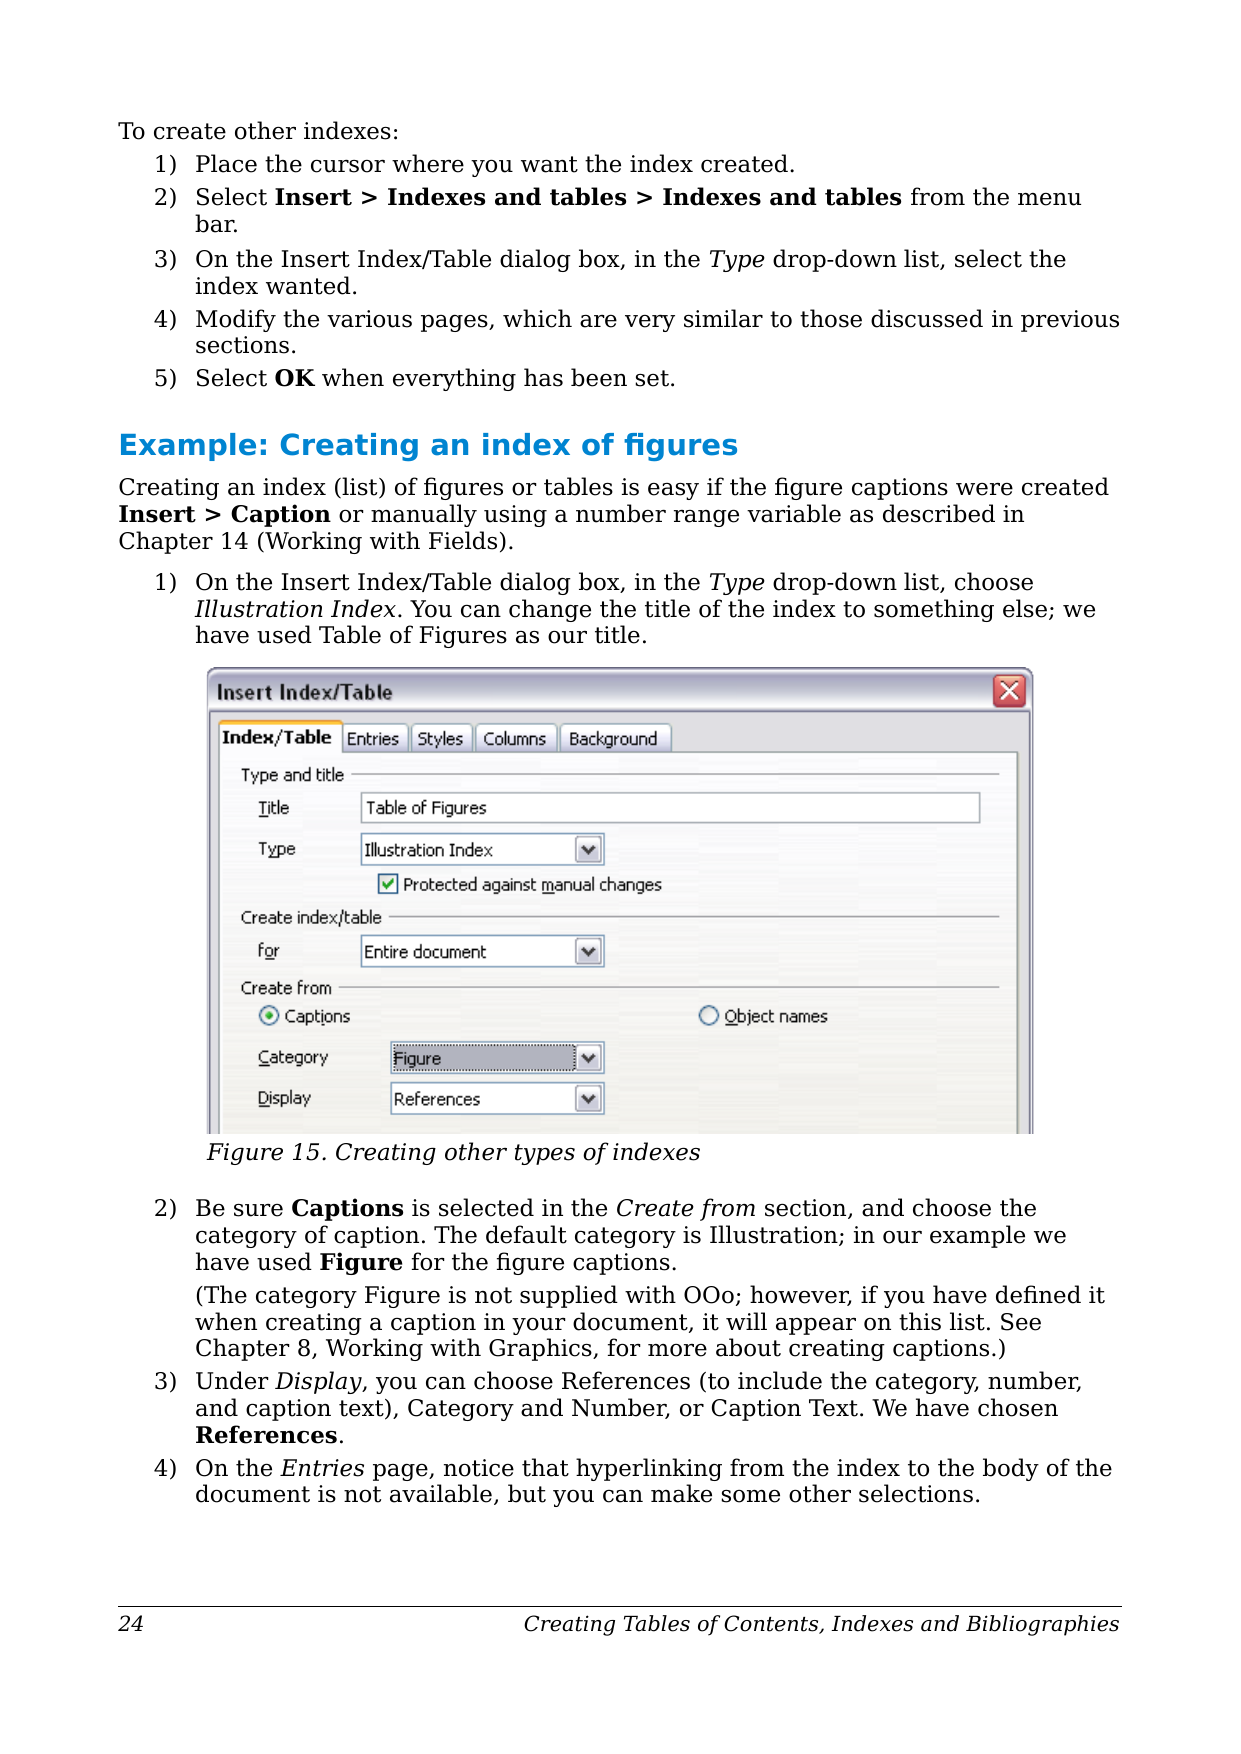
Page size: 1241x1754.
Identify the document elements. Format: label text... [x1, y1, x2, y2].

subtitle Example: Creating an index of figures [118, 428, 1122, 462]
list To create other indexes: [118, 118, 1122, 145]
list Place the cursor where you want the index created. [177, 151, 1122, 178]
list Select Insert > Indexes and tables > Indexes and tables from the menu bar. [177, 184, 1122, 238]
list Select OK when everything has been set. [177, 365, 1122, 392]
list Under Display, you can choose References (to include the category, number, and caption text), Category and Number, or Caption Text. We have chosen References. [177, 1368, 1122, 1448]
list On the Insert Index/Table dialog box, in the Type drop-down list, select the index wanted. [177, 244, 1122, 299]
text Figure 15. Creating other types of indexes [207, 1139, 1033, 1166]
list (The category Figure is not supplied with OOo; however, if you have defined it when creating a caption in your document, it will appear on this list. See Chapter 8, Working with Graphics, for more about creating captions.) [195, 1282, 1122, 1362]
list Be sure Captions is selected in the Create from section, and choose the category of caption. The default category is Illustration; in our example we have used Figure for the figure captions. [177, 1195, 1122, 1276]
list On the Entries page, notice that hyperlinking from the index to the body of the document is not available, but you can make some other selections. [177, 1455, 1122, 1508]
list On the Insert Index/Table dialog box, in the Type drop-down list, choose Illustration Index. You can change the title of the index to something else; we have used Table of Figures as our title. [177, 567, 1122, 649]
picture [206, 667, 1034, 1134]
list Modify the various pages, which are very similar to those discussed in previous sections. [177, 306, 1122, 359]
text Creating an index (list) of figures or tables is easy if the figure captions were created Insert > Caption or manually using a number range variable as described in Chapter 14 (Working with Fields). [118, 474, 1122, 554]
